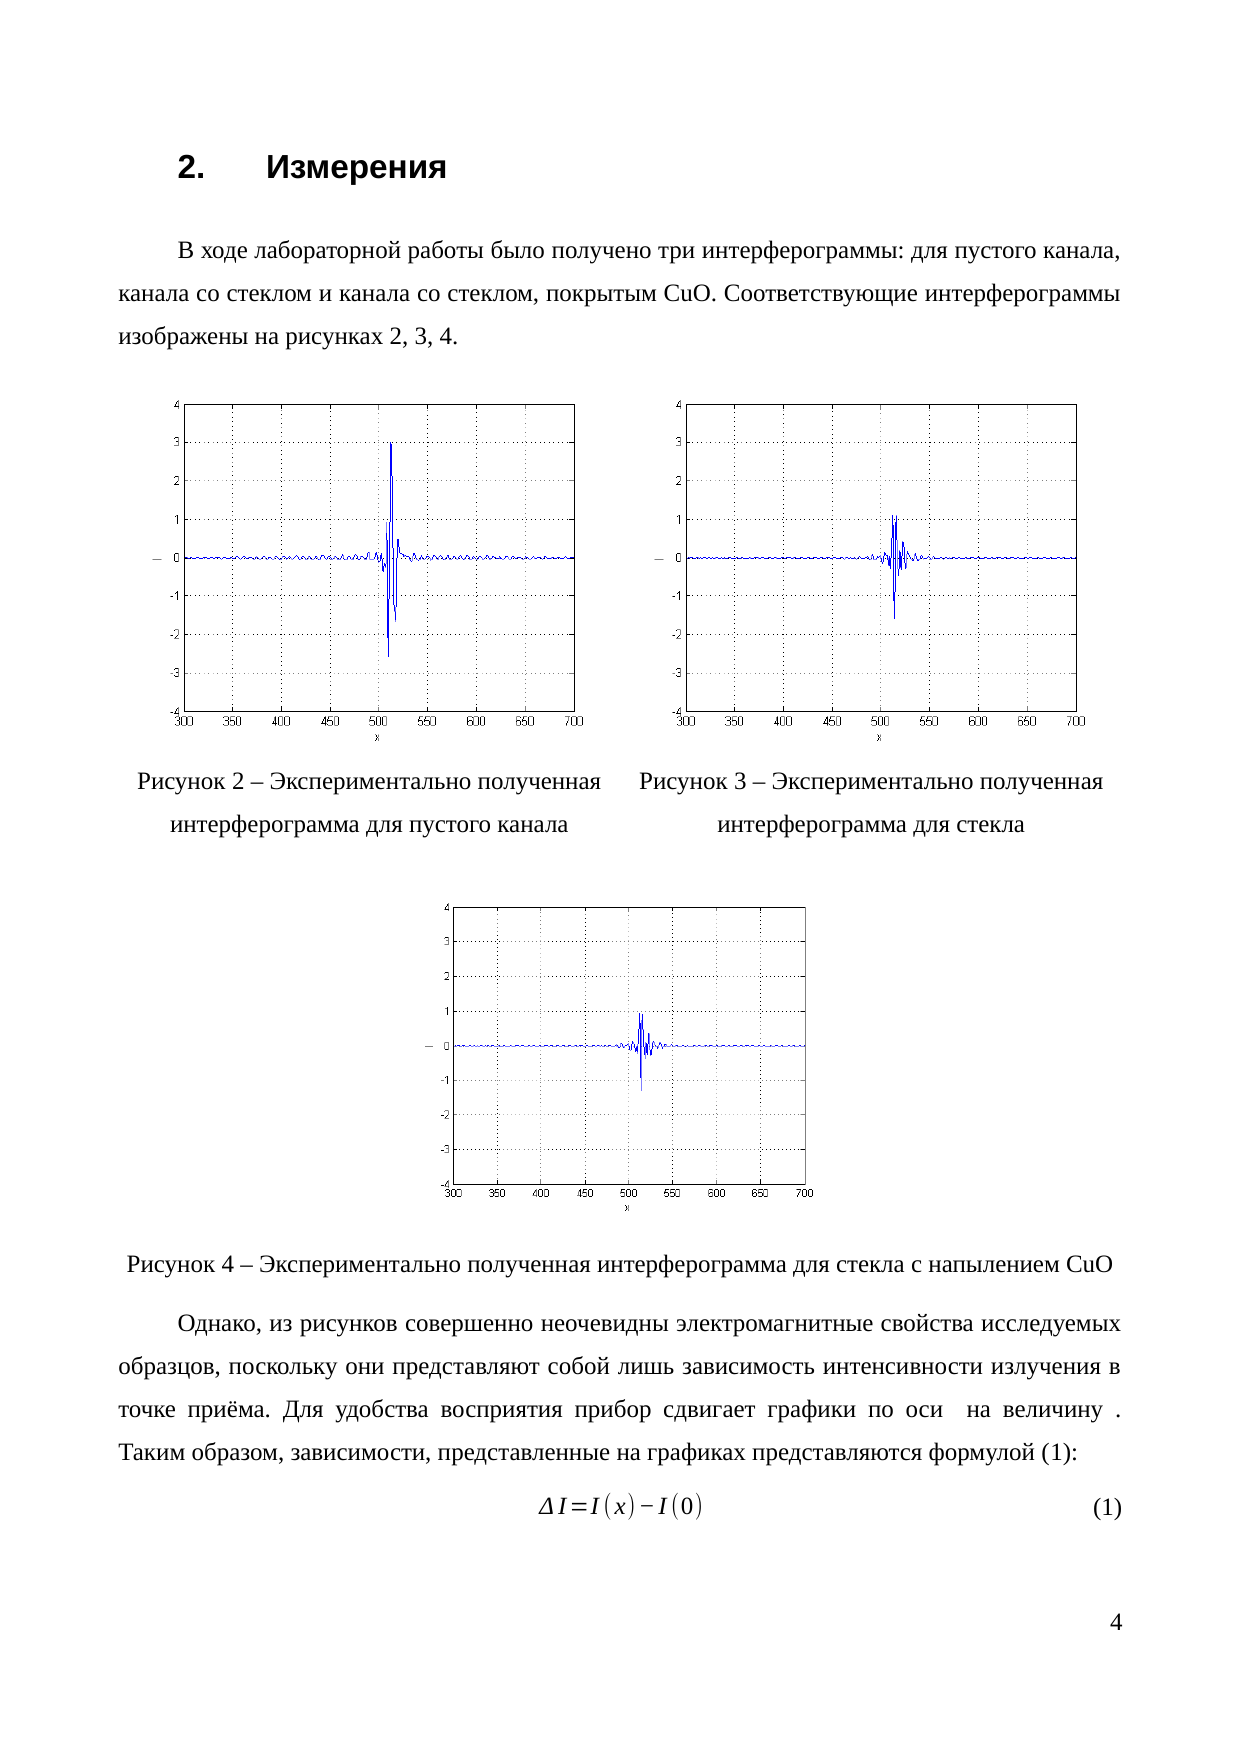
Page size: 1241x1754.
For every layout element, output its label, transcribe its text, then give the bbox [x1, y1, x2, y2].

text Рисунок 4 – Экспериментально полученная интерферограмма для стекла с напылением CuО [118, 1249, 1122, 1278]
table_header [620, 752, 1122, 882]
subtitle Измерения [118, 148, 1122, 186]
picture [394, 881, 847, 1221]
text Однако, из рисунков совершенно неочевидны электромагнитные свойства исследуемых образцов, поскольку они представляют собой лишь зависимость интенсивности излучения в точке приёма. Для удобства восприятия прибор сдвигает графики по оси на величину . Таким образом, зависимости, представленные на графиках представляются формулой (1): [118, 1308, 1122, 1466]
table_header Рисунок 2 – Экспериментально полученная интерферограмма для пустого канала [118, 752, 620, 882]
text В ходе лабораторной работы было получено три интерферограммы: для пустого канала, канала со стеклом и канала со стеклом, покрытым CuO. Соответствующие интерферограммы изображены на рисунках 2, 3, 4. [118, 235, 1122, 350]
picture [118, 375, 1123, 752]
text (1) [118, 1492, 1122, 1522]
